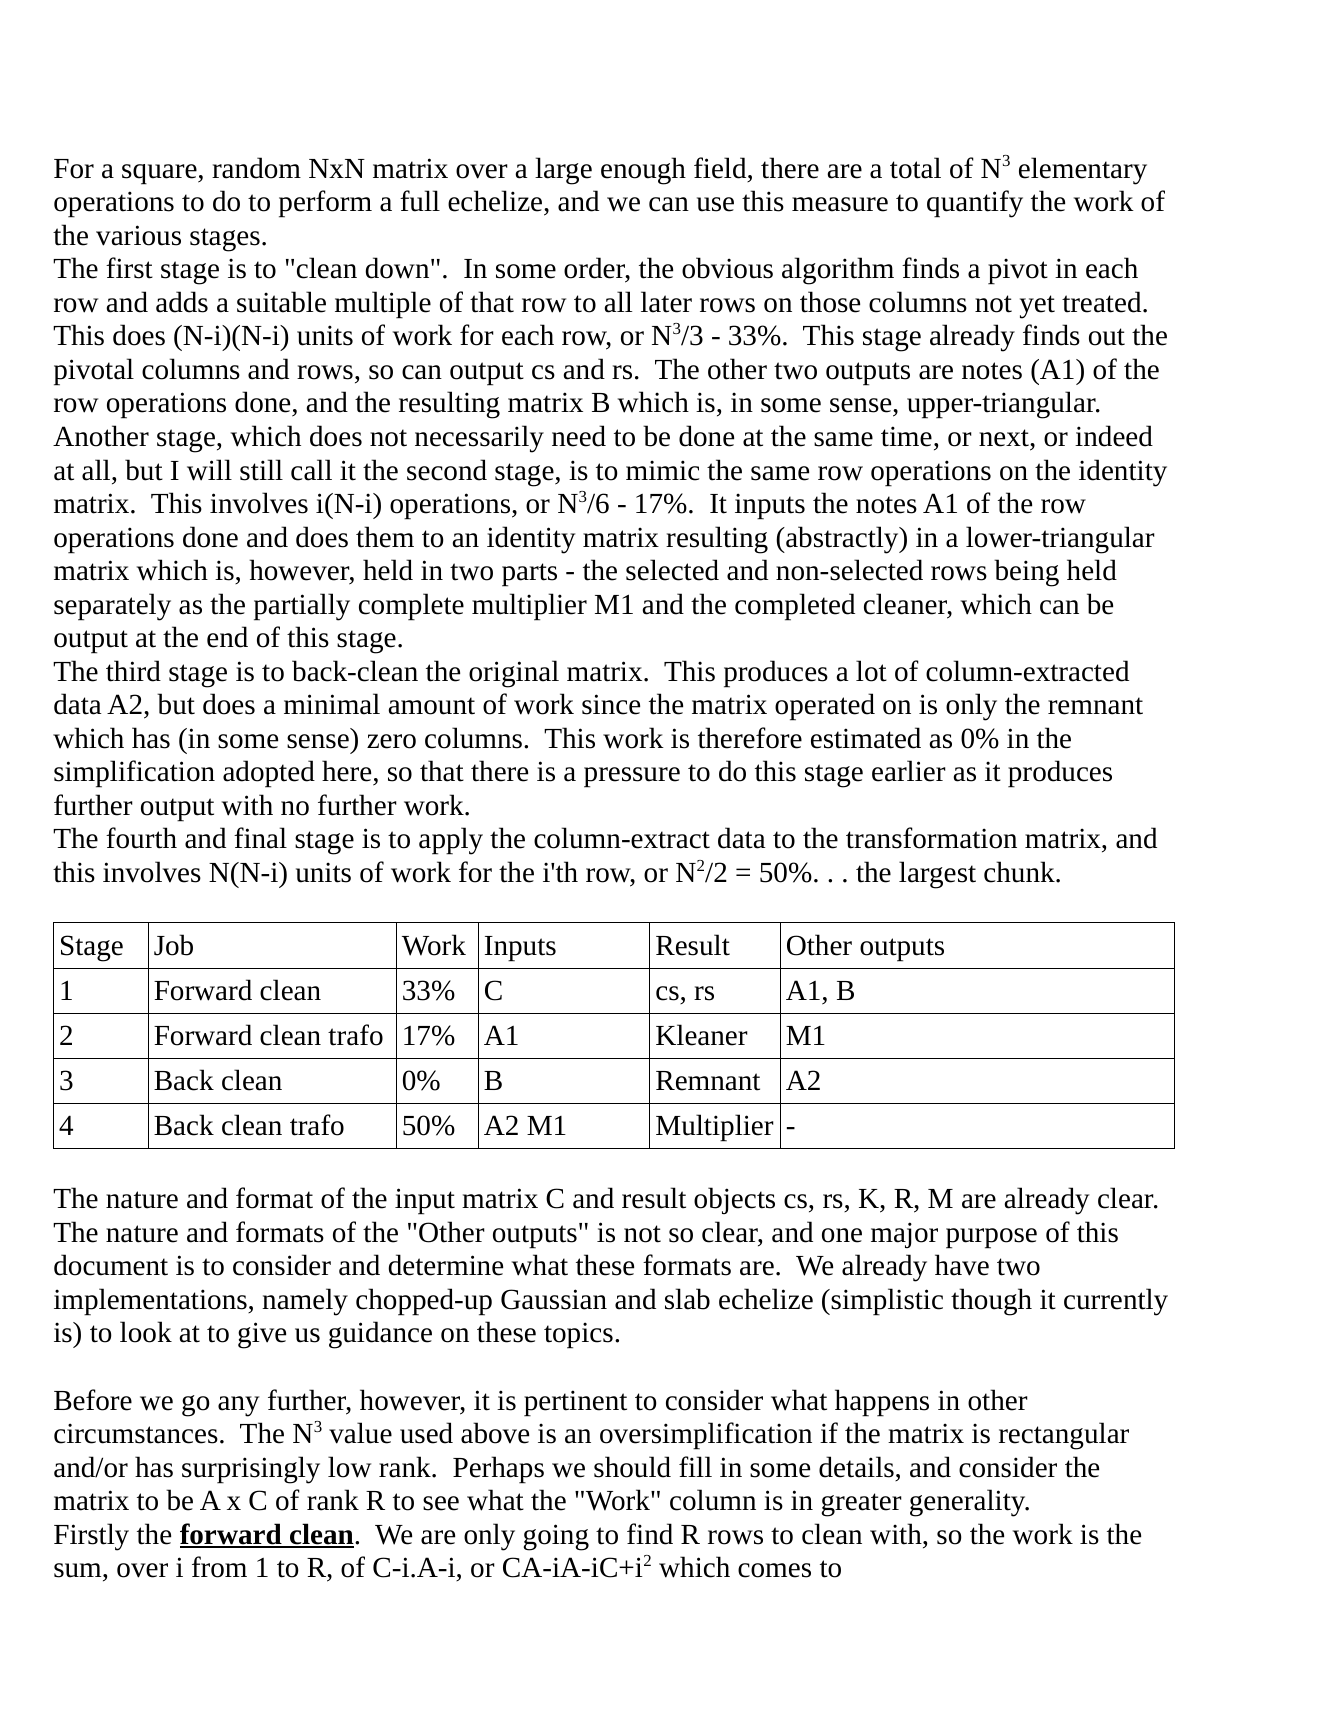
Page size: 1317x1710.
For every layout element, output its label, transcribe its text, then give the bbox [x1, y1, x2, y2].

text For a square, random NxN matrix over a large enough field, there are a total of N3 elementary operations to do to perform a full echelize, and we can use this measure to quantify the work of the various stages. [53, 151, 1174, 251]
table_cell A2 [781, 1059, 1174, 1103]
table_header Stage [54, 923, 148, 967]
table_header Work [397, 923, 478, 967]
text Firstly the forward clean. We are only going to find R rows to clean with, so the work is the sum, over i from 1 to R, of C-i.A-i, or CA-iA-iC+i2 which comes to [53, 1517, 1174, 1584]
text The third stage is to back-clean the original matrix. This produces a lot of column-extracted data A2, but does a minimal amount of work since the matrix operated on is only the remnant which has (in some sense) zero columns. This work is therefore estimated as 0% in the simplification adopted here, so that there is a pressure to do this stage earlier as it produces further output with no further work. [53, 654, 1174, 822]
table_cell M1 [781, 1014, 1174, 1058]
table_cell A2 M1 [479, 1104, 649, 1148]
table_cell - [781, 1104, 1174, 1148]
table_cell 0% [397, 1059, 478, 1103]
table_cell 50% [397, 1104, 478, 1148]
table_cell Back clean [149, 1059, 396, 1103]
table_cell Back clean trafo [149, 1104, 396, 1148]
text The first stage is to "clean down". In some order, the obvious algorithm finds a pivot in each row and adds a suitable multiple of that row to all later rows on those columns not yet treated. This does (N-i)(N-i) units of work for each row, or N3/3 - 33%. This stage already finds out the pivotal columns and rows, so can output cs and rs. The other two outputs are notes (A1) of the row operations done, and the resulting matrix B which is, in some sense, upper-triangular. [53, 251, 1174, 419]
table_cell 3 [54, 1059, 148, 1103]
table_cell Forward clean [149, 969, 396, 1012]
table_cell 4 [54, 1104, 148, 1148]
table_cell C [479, 969, 649, 1012]
table_cell Forward clean trafo [149, 1014, 396, 1058]
table_header Inputs [479, 923, 649, 967]
table_header Other outputs [781, 923, 1174, 967]
table_cell 2 [54, 1014, 148, 1058]
table_cell Kleaner [650, 1014, 780, 1058]
table_cell A1 [479, 1014, 649, 1058]
table_header Result [650, 923, 780, 967]
text Another stage, which does not necessarily need to be done at the same time, or next, or indeed at all, but I will still call it the second stage, is to mimic the same row operations on the identity matrix. This involves i(N-i) operations, or N3/6 - 17%. It inputs the notes A1 of the row operations done and does them to an identity matrix resulting (abstractly) in a lower-triangular matrix which is, however, held in two parts - the selected and non-selected rows being held separately as the partially complete multiplier M1 and the completed cleaner, which can be output at the end of this stage. [53, 419, 1174, 654]
table_cell Remnant [650, 1059, 780, 1103]
table_cell 17% [397, 1014, 478, 1058]
text Before we go any further, however, it is pertinent to consider what happens in other circumstances. The N3 value used above is an oversimplification if the matrix is rectangular and/or has surprisingly low rank. Perhaps we should fill in some details, and consider the matrix to be A x C of rank R to see what the "Work" column is in greater generality. [53, 1383, 1174, 1517]
table_cell cs, rs [650, 969, 780, 1012]
table_cell A1, B [781, 969, 1174, 1012]
table_cell B [479, 1059, 649, 1103]
table_header Job [149, 923, 396, 967]
text The fourth and final stage is to apply the column-extract data to the transformation matrix, and this involves N(N-i) units of work for the i'th row, or N2/2 = 50%. . . the largest chunk. [53, 822, 1174, 889]
table_cell 1 [54, 969, 148, 1012]
text The nature and format of the input matrix C and result objects cs, rs, K, R, M are already clear. The nature and formats of the "Other outputs" is not so clear, and one major purpose of this document is to consider and determine what these formats are. We already have two implementations, namely chopped-up Gaussian and slab echelize (simplistic though it currently is) to look at to give us guidance on these topics. [53, 1181, 1174, 1349]
table_cell 33% [397, 969, 478, 1012]
table_cell Multiplier [650, 1104, 780, 1148]
